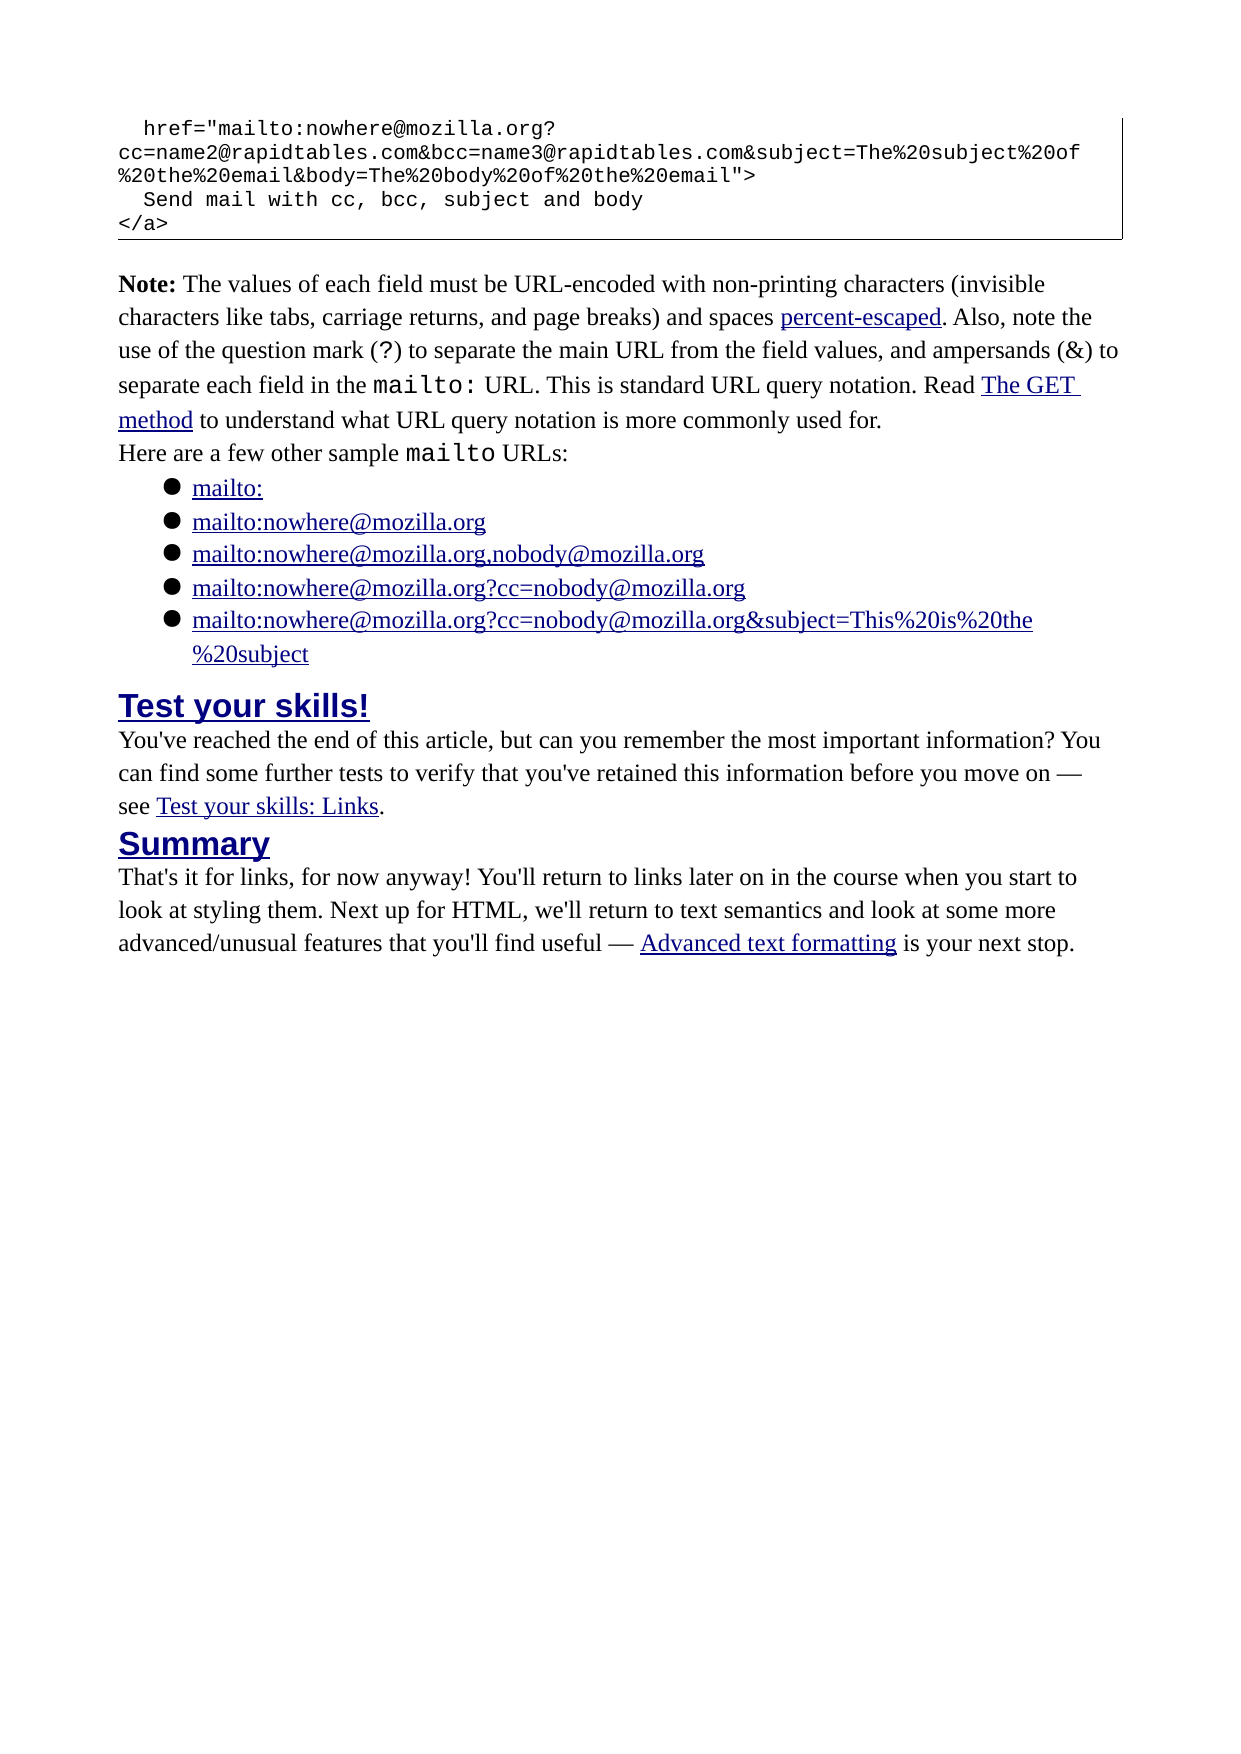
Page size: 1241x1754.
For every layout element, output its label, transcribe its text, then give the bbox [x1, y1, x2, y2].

list mailto:nowhere@mozilla.org,nobody@mozilla.org [162, 539, 1122, 568]
list mailto:nowhere@mozilla.org?cc=nobody@mozilla.org [162, 573, 1122, 601]
text Send mail with cc, bcc, subject and body [118, 189, 1122, 213]
text Note: The values of each field must be URL-encoded with non-printing characters (invisible characters like tabs, carriage returns, and page breaks) and spaces percent-escaped. Also, note the use of the question mark (?) to separate the main URL from the field values, and ampersands (&) to separate each field in the mailto: URL. This is standard URL query notation. Read The GET method to understand what URL query notation is more commonly used for. [118, 269, 1122, 434]
text That's it for links, for now anyway! You'll return to links later on in the course when you start to look at styling them. Next up for HTML, we'll return to text semantics and look at some more advanced/unusual features that you'll find useful — Advanced text formatting is your next stop. [118, 862, 1122, 957]
text href="mailto:nowhere@mozilla.org?cc=name2@rapidtables.com&bcc=name3@rapidtables.com&subject=The%20subject%20of%20the%20email&body=The%20body%20of%20the%20email"> [118, 118, 1122, 189]
list mailto:nowhere@mozilla.org [162, 507, 1122, 535]
subtitle Summary [118, 824, 1122, 862]
list mailto: [162, 473, 1122, 502]
subtitle Test your skills! [118, 686, 1122, 725]
text Here are a few other sample mailto URLs: [118, 438, 1122, 469]
text </a> [118, 213, 1122, 239]
text You've reached the end of this article, but can you remember the most important information? You can find some further tests to verify that you've retained this information before you move on — see Test your skills: Links. [118, 725, 1122, 819]
list mailto:nowhere@mozilla.org?cc=nobody@mozilla.org&subject=This%20is%20the%20subject [162, 606, 1122, 667]
